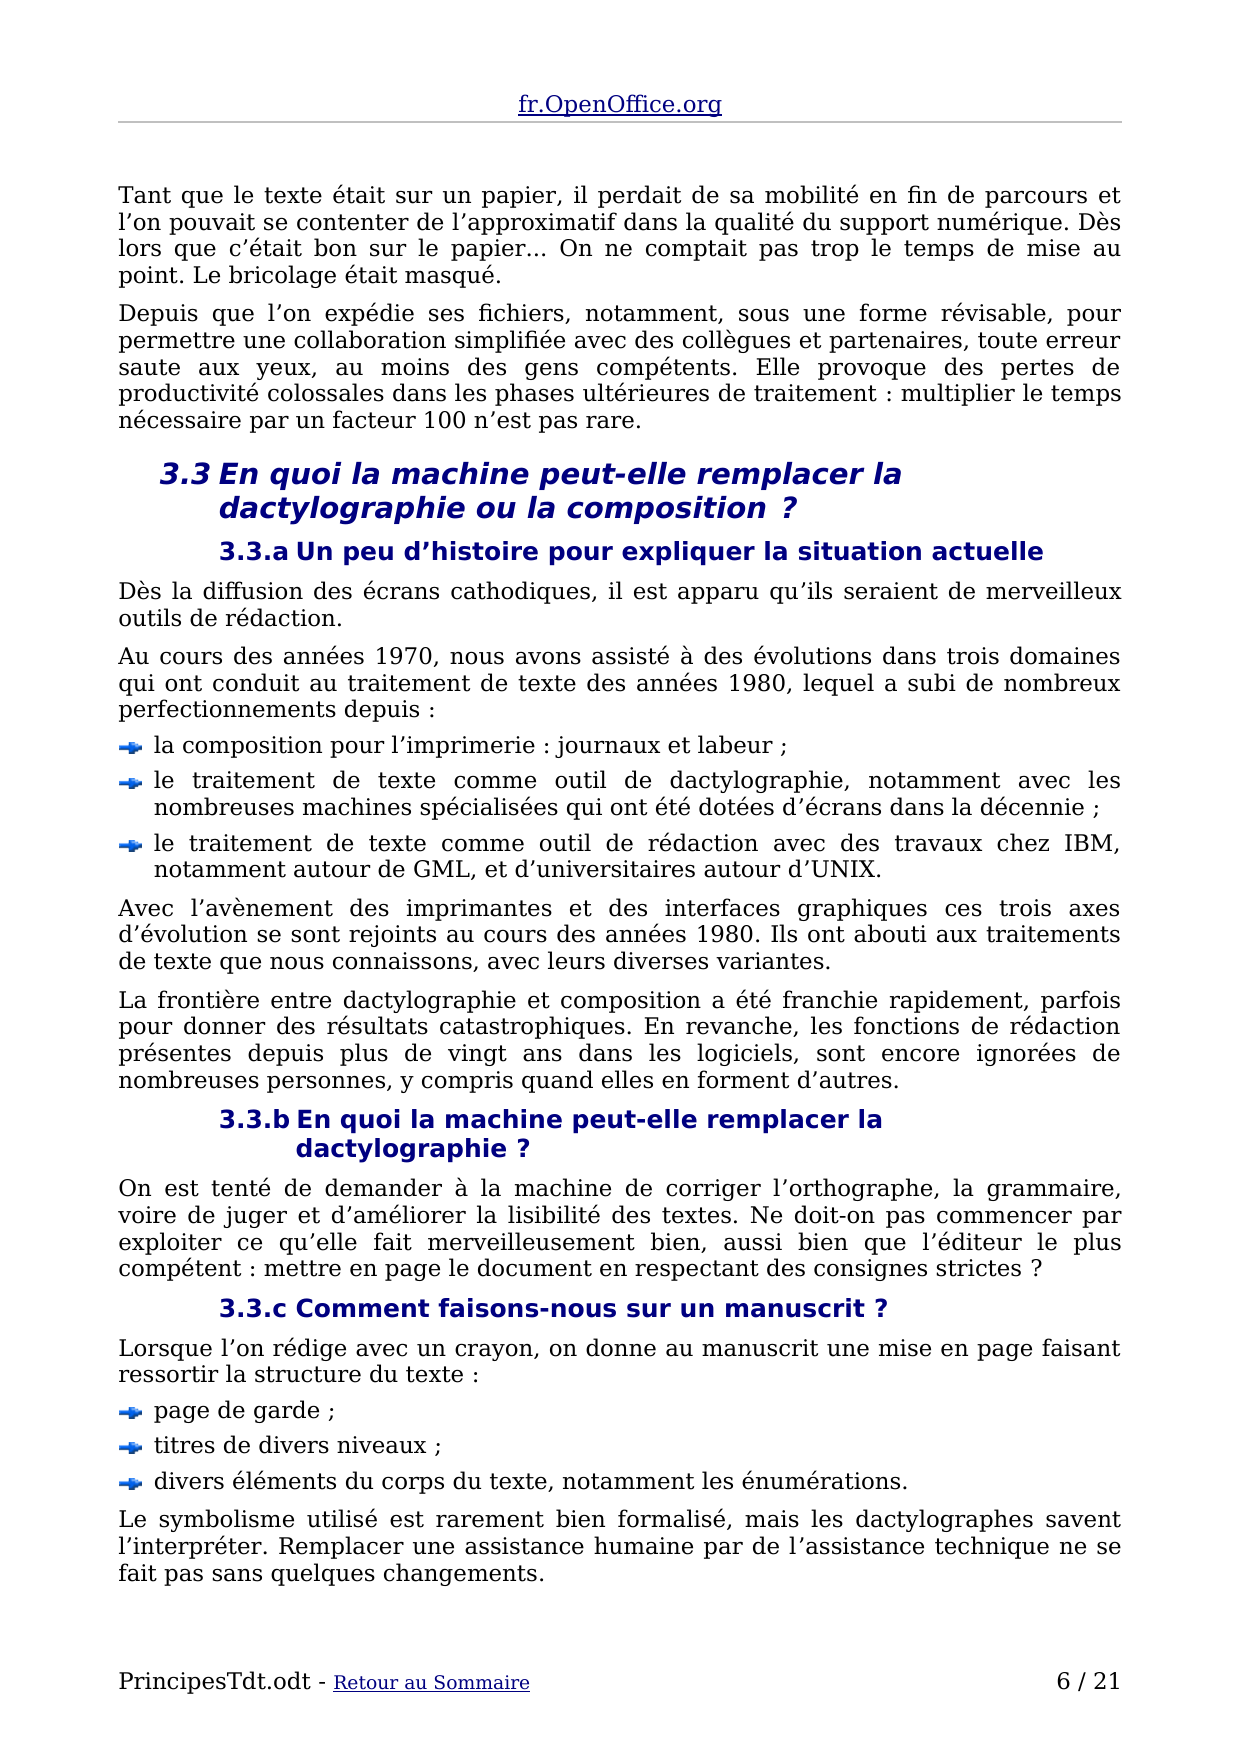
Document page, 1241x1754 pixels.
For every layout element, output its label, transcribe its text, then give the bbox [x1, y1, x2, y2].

text La frontière entre dactylographie et composition a été franchie rapidement, parfois pour donner des résultats catastrophiques. En revanche, les fonctions de rédaction présentes depuis plus de vingt ans dans les logiciels, sont encore ignorées de nombreuses personnes, y compris quand elles en forment d’autres. [118, 987, 1122, 1093]
subtitle Comment faisons-nous sur un manuscrit ? [218, 1294, 1122, 1323]
text Le symbolisme utilisé est rarement bien formalisé, mais les dactylographes savent l’interpréter. Remplacer une assistance humaine par de l’assistance technique ne se fait pas sans quelques changements. [118, 1506, 1122, 1586]
text Depuis que l’on expédie ses fichiers, notamment, sous une forme révisable, pour permettre une collaboration simplifiée avec des collègues et partenaires, toute erreur saute aux yeux, au moins des gens compétents. Elle provoque des pertes de productivité colossales dans les phases ultérieures de traitement : multiplier le temps nécessaire par un facteur 100 n’est pas rare. [118, 301, 1122, 434]
subtitle Au cours des années 1970, nous avons assisté à des évolutions dans trois domaines qui ont conduit au traitement de texte des années 1980, lequel a subi de nombreux perfectionnements depuis : [118, 643, 1122, 723]
list page de garde ; [118, 1397, 1122, 1423]
picture [119, 1407, 142, 1419]
list le traitement de texte comme outil de rédaction avec des travaux chez IBM, notamment autour de GML, et d’universitaires autour d’UNIX. [118, 830, 1122, 883]
subtitle En quoi la machine peut-elle remplacer la dactylographie ou la composition ? [159, 458, 1122, 526]
list la composition pour l’imprimerie : journaux et labeur ; [118, 732, 1122, 759]
text Dès la diffusion des écrans cathodiques, il est apparu qu’ils seraient de merveilleux outils de rédaction. [118, 578, 1122, 632]
list le traitement de texte comme outil de dactylographie, notamment avec les nombreuses machines spécialisées qui ont été dotées d’écrans dans la décennie ; [118, 768, 1122, 821]
picture [119, 840, 142, 852]
subtitle En quoi la machine peut-elle remplacer la dactylographie ? [218, 1105, 1122, 1163]
subtitle Lorsque l’on rédige avec un crayon, on donne au manuscrit une mise en page faisant ressortir la structure du texte : [118, 1335, 1122, 1388]
subtitle Un peu d’histoire pour expliquer la situation actuelle [218, 537, 1122, 566]
picture [119, 1478, 142, 1490]
text Avec l’avènement des imprimantes et des interfaces graphiques ces trois axes d’évolution se sont rejoints au cours des années 1980. Ils ont abouti aux traitements de texte que nous connaissons, avec leurs diverses variantes. [118, 895, 1122, 975]
picture [119, 742, 142, 754]
list titres de divers niveaux ; [118, 1432, 1122, 1459]
text On est tenté de demander à la machine de corriger l’orthographe, la grammaire, voire de juger et d’améliorer la lisibilité des textes. Ne doit-on pas commencer par exploiter ce qu’elle fait merveilleusement bien, aussi bien que l’éditeur le plus compétent : mettre en page le document en respectant des consignes strictes ? [118, 1175, 1122, 1282]
picture [119, 778, 142, 789]
list divers éléments du corps du texte, notamment les énumérations. [118, 1468, 1122, 1494]
picture [119, 1442, 142, 1454]
text Tant que le texte était sur un papier, il perdait de sa mobilité en fin de parcours et l’on pouvait se contenter de l’approximatif dans la qualité du support numérique. Dès lors que c’était bon sur le papier... On ne comptait pas trop le temps de mise au point. Le bricolage était masqué. [118, 182, 1122, 289]
